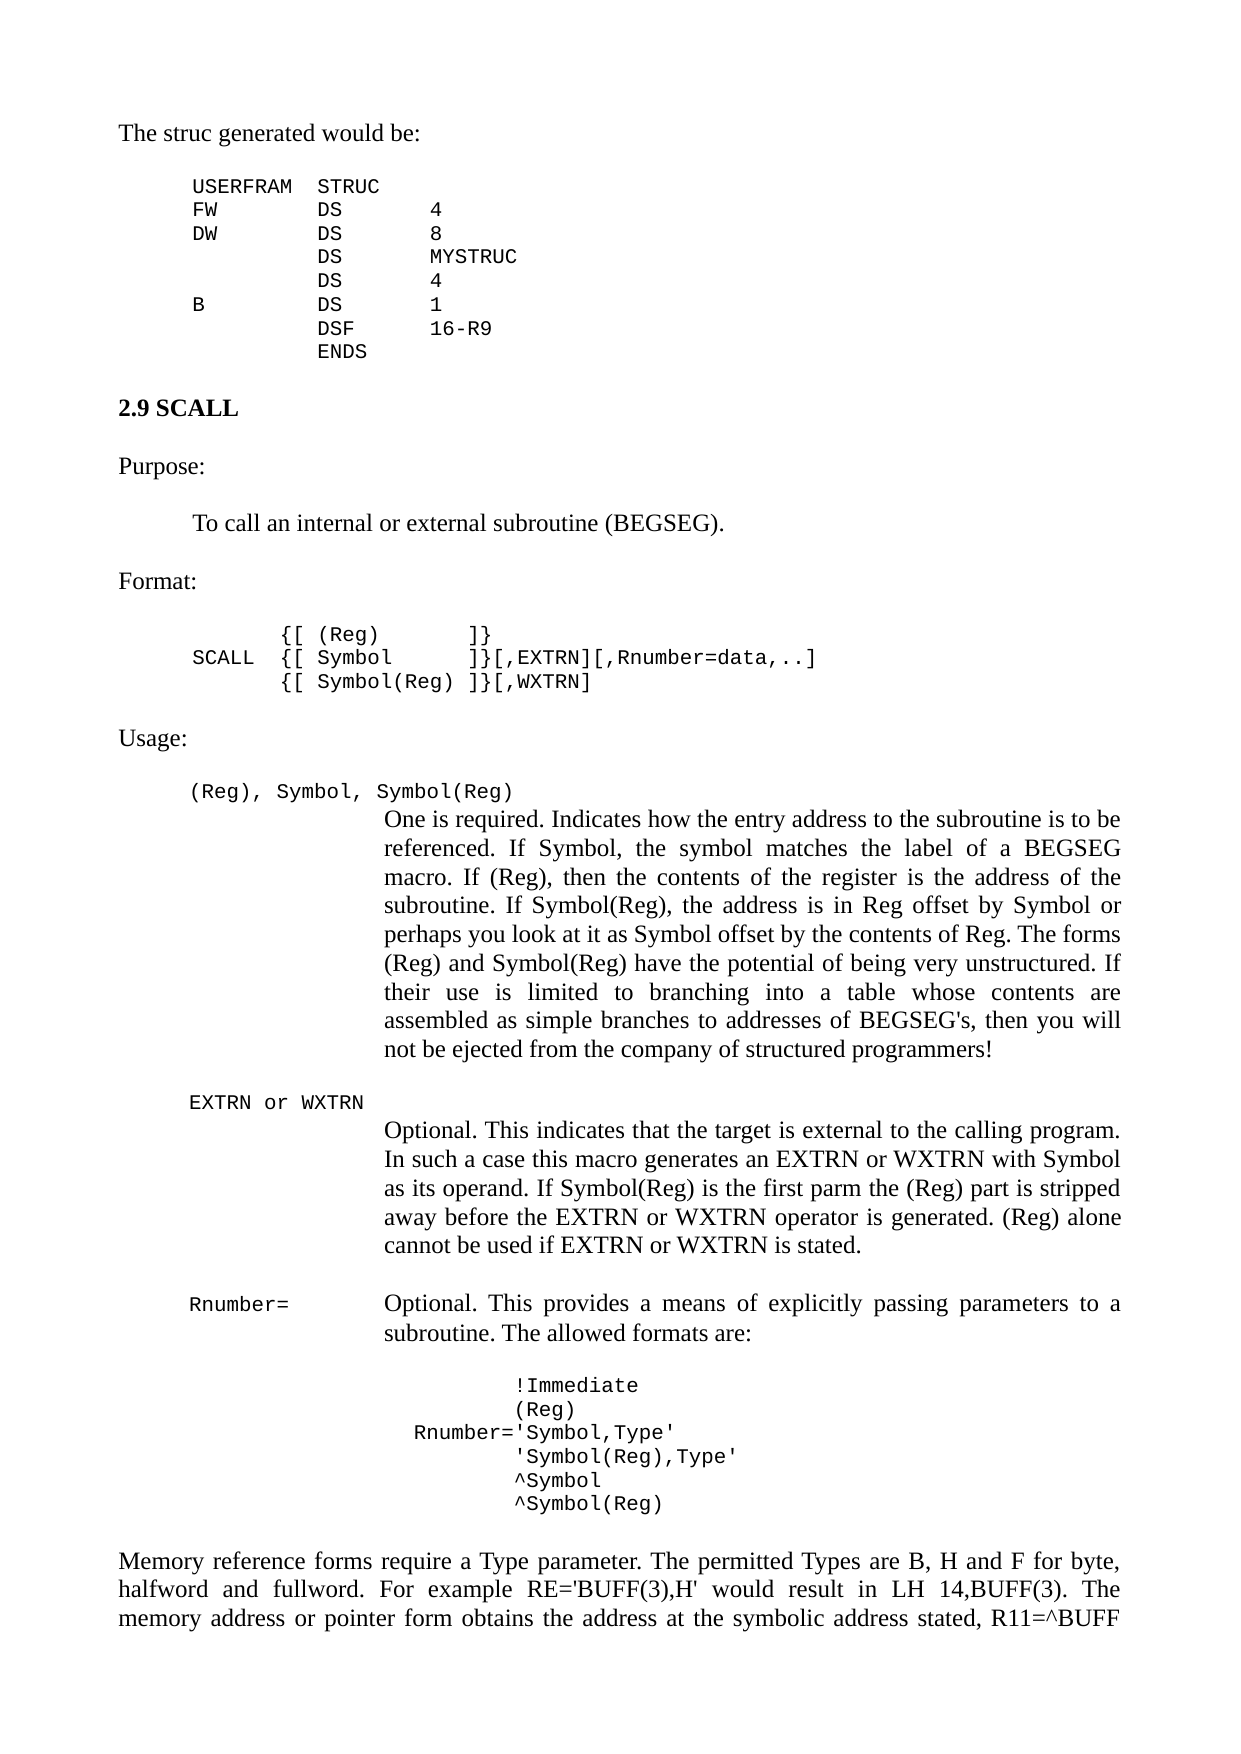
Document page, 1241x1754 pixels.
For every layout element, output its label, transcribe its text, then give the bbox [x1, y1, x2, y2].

text To call an internal or external subroutine (BEGSEG). [118, 508, 1122, 537]
text EXTRN or WXTRN [189, 1092, 1122, 1116]
text Memory reference forms require a Type parameter. The permitted Types are B, H and F for byte, halfword and fullword. For example RE='BUFF(3),H' would result in LH 14,BUFF(3). The memory address or pointer form obtains the address at the symbolic address stated, R11=^BUFF [118, 1546, 1122, 1632]
text 2.9 SCALL [118, 393, 1122, 422]
text DS MYSTRUC [192, 247, 1122, 270]
text Rnumber= Optional. This provides a means of explicitly passing parameters to a subroutine. The allowed formats are: [189, 1288, 1122, 1346]
text One is required. Indicates how the entry address to the subroutine is to be referenced. If Symbol, the symbol matches the label of a BEGSEG macro. If (Reg), then the contents of the register is the address of the subroutine. If Symbol(Reg), the address is in Reg offset by Symbol or perhaps you look at it as Symbol offset by the contents of Reg. The forms (Reg) and Symbol(Reg) have the potential of being very unstructured. If their use is limited to branching into a table whose contents are assembled as simple branches to addresses of BEGSEG's, then you will not be ejected from the company of structured programmers! [189, 804, 1122, 1063]
text Purpose: [118, 451, 1122, 480]
text DSF 16-R9 [192, 317, 1122, 341]
text B DS 1 [192, 294, 1122, 317]
text (Reg), Symbol, Symbol(Reg) [189, 781, 1122, 804]
text {[ Symbol(Reg) ]}[,WXTRN] [192, 671, 1122, 694]
text 'Symbol(Reg),Type' [413, 1446, 1122, 1470]
text Format: [118, 566, 1122, 595]
text USERFRAM STRUC [192, 176, 1122, 199]
text ENDS [192, 341, 1122, 365]
text !Immediate [413, 1375, 1122, 1399]
text DS 4 [192, 270, 1122, 294]
text SCALL {[ Symbol ]}[,EXTRN][,Rnumber=data,..] [192, 647, 1122, 671]
text ^Symbol(Reg) [413, 1493, 1122, 1517]
text DW DS 8 [192, 223, 1122, 247]
text ^Symbol [413, 1470, 1122, 1493]
text (Reg) [413, 1399, 1122, 1422]
text Rnumber='Symbol,Type' [413, 1422, 1122, 1446]
text FW DS 4 [192, 199, 1122, 223]
text The struc generated would be: [118, 118, 1122, 147]
text {[ (Reg) ]} [192, 623, 1122, 647]
text Optional. This indicates that the target is external to the calling program. In such a case this macro generates an EXTRN or WXTRN with Symbol as its operand. If Symbol(Reg) is the first parm the (Reg) part is stripped away before the EXTRN or WXTRN operator is generated. (Reg) alone cannot be used if EXTRN or WXTRN is stated. [189, 1116, 1122, 1259]
text Usage: [118, 723, 1122, 752]
